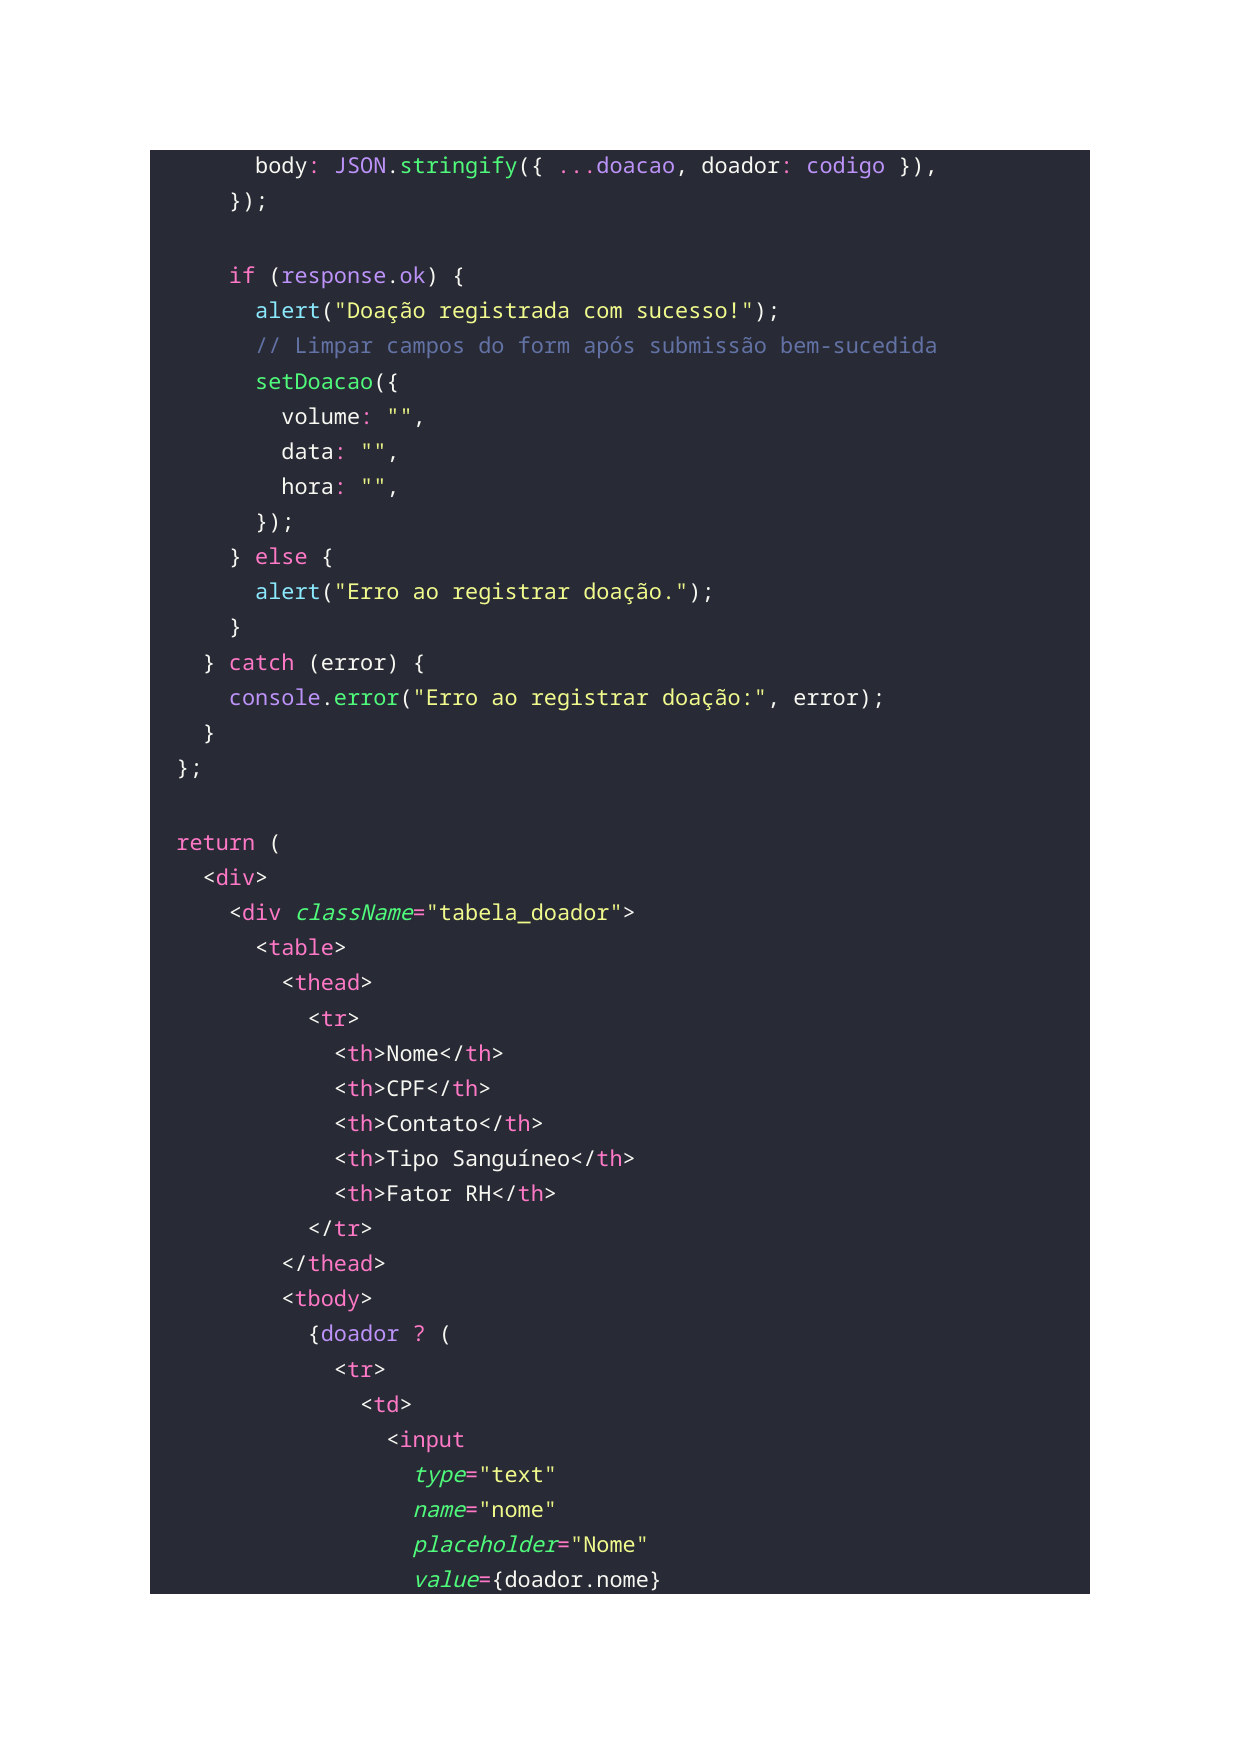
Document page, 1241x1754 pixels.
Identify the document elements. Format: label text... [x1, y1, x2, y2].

text } [150, 611, 1090, 641]
text type="text" [150, 1459, 1090, 1489]
text <div className="tabela_doador"> [150, 897, 1090, 927]
text name="nome" [150, 1494, 1090, 1524]
text <th>Tipo Sanguíneo</th> [150, 1143, 1090, 1173]
text hora: "", [150, 471, 1090, 501]
text } catch (error) { [150, 646, 1090, 676]
text } else { [150, 541, 1090, 571]
text <thead> [150, 967, 1090, 997]
text }); [150, 506, 1090, 536]
text // Limpar campos do form após submissão bem-sucedida [150, 331, 1090, 360]
text if (response.ok) { [150, 260, 1090, 290]
text placeholder="Nome" [150, 1529, 1090, 1559]
text <input [150, 1424, 1090, 1453]
text <table> [150, 932, 1090, 962]
text <th>Contato</th> [150, 1108, 1090, 1138]
text {doador ? ( [150, 1318, 1090, 1348]
text body: JSON.stringify({ ...doacao, doador: codigo }), [150, 150, 1090, 180]
text <div> [150, 862, 1090, 892]
text <th>Fator RH</th> [150, 1178, 1090, 1208]
text </tr> [150, 1213, 1090, 1243]
text alert("Doação registrada com sucesso!"); [150, 295, 1090, 325]
text value={doador.nome} [150, 1564, 1090, 1594]
text data: "", [150, 436, 1090, 466]
text <th>CPF</th> [150, 1073, 1090, 1102]
text volume: "", [150, 401, 1090, 431]
text }); [150, 185, 1090, 215]
text alert("Erro ao registrar doação."); [150, 576, 1090, 606]
text <tr> [150, 1002, 1090, 1032]
text <th>Nome</th> [150, 1038, 1090, 1067]
text </thead> [150, 1248, 1090, 1278]
text setDoacao({ [150, 366, 1090, 395]
text console.error("Erro ao registrar doação:", error); [150, 682, 1090, 711]
text }; [150, 752, 1090, 782]
text <tbody> [150, 1283, 1090, 1313]
text } [150, 717, 1090, 746]
text <td> [150, 1389, 1090, 1418]
text <tr> [150, 1353, 1090, 1383]
text return ( [150, 827, 1090, 857]
